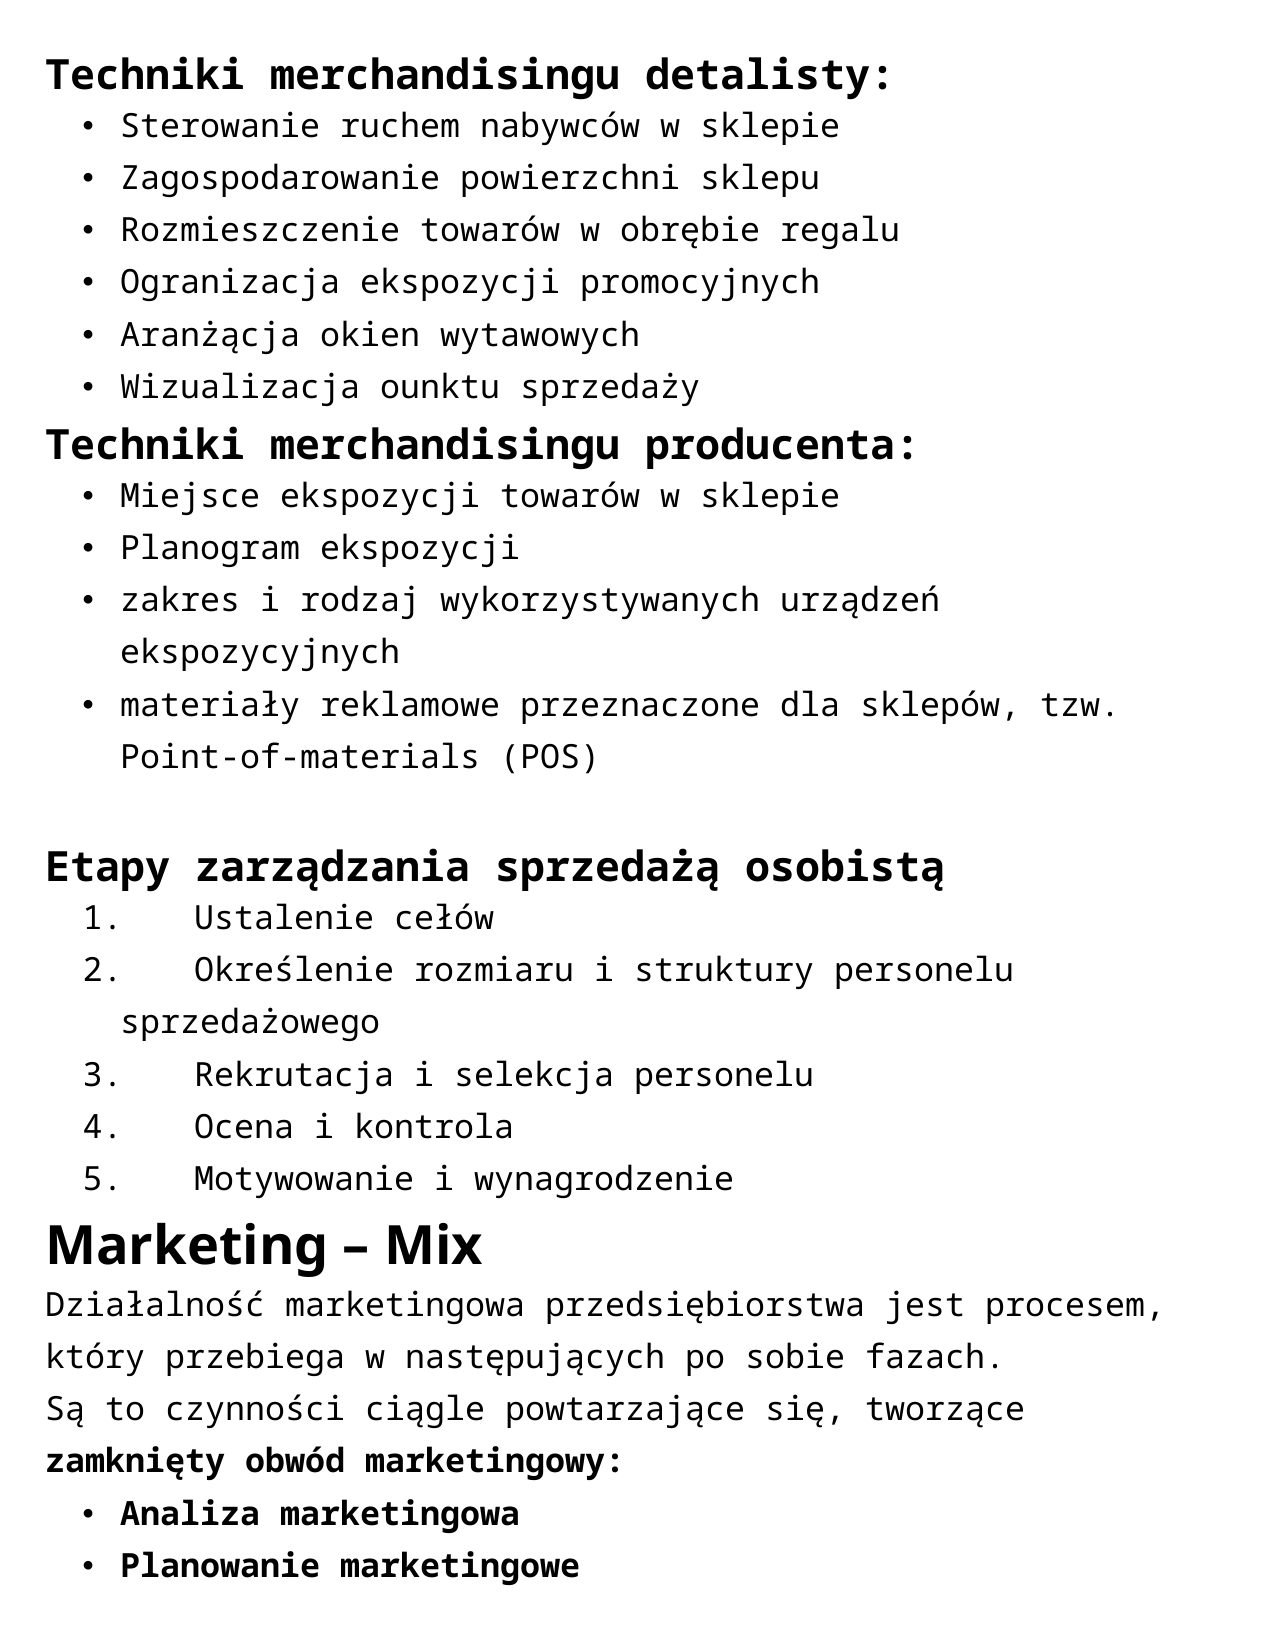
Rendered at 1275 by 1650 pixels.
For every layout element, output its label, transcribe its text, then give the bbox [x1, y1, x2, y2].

text zamknięty obwód marketingowy: [45, 1437, 1230, 1483]
list Rekrutacja i selekcja personelu [82, 1050, 1230, 1096]
list Ocena i kontrola [82, 1102, 1230, 1148]
list zakres i rodzaj wykorzystywanych urządzeń ekspozycyjnych [82, 576, 1230, 674]
list Określenie rozmiaru i struktury personelu sprzedażowego [82, 946, 1230, 1043]
list Ustalenie cełów [82, 894, 1230, 939]
subtitle Techniki merchandisingu detalisty: [45, 45, 1230, 102]
text Działalność marketingowa przedsiębiorstwa jest procesem, który przebiega w następujących po sobie fazach. [45, 1281, 1230, 1378]
list Motywowanie i wynagrodzenie [82, 1155, 1230, 1200]
list Sterowanie ruchem nabywców w sklepie [82, 102, 1230, 147]
subtitle Marketing – Mix [45, 1207, 1230, 1281]
list Rozmieszczenie towarów w obrębie regalu [82, 206, 1230, 252]
list Ogranizacja ekspozycji promocyjnych [82, 258, 1230, 304]
subtitle Techniki merchandisingu producenta: [45, 415, 1230, 472]
subtitle Etapy zarządzania sprzedażą osobistą [45, 837, 1230, 894]
list Planogram ekspozycji [82, 524, 1230, 569]
list Planowanie marketingowe [82, 1542, 1230, 1587]
list Zagospodarowanie powierzchni sklepu [82, 154, 1230, 199]
list Wizualizacja ounktu sprzedaży [82, 363, 1230, 408]
text Są to czynności ciągle powtarzające się, tworzące [45, 1385, 1230, 1430]
list materiały reklamowe przeznaczone dla sklepów, tzw. Point-of-materials (POS) [82, 680, 1230, 778]
list Miejsce ekspozycji towarów w sklepie [82, 472, 1230, 517]
list Analiza marketingowa [82, 1489, 1230, 1535]
list Aranżącja okien wytawowych [82, 311, 1230, 356]
